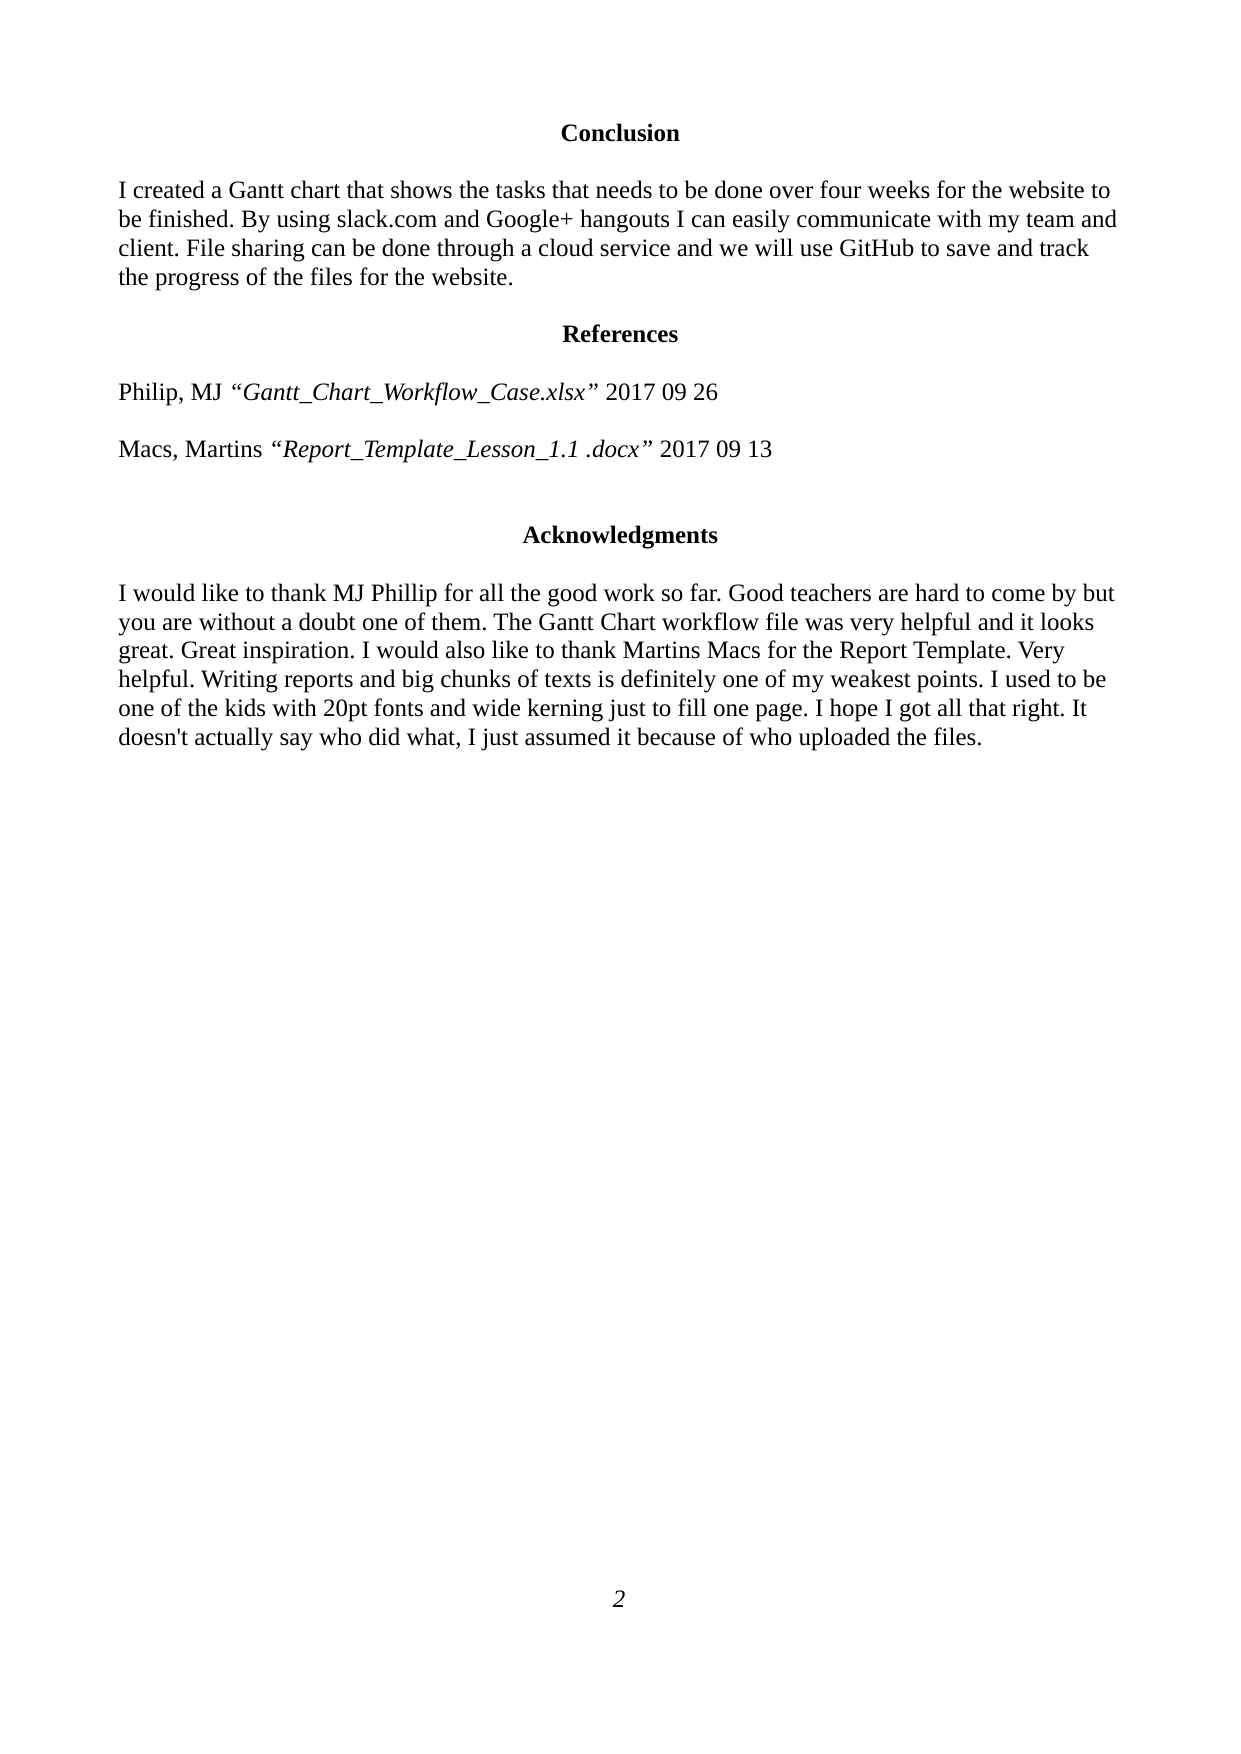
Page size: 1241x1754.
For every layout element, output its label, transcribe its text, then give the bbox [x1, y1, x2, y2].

text Acknowledgments [118, 521, 1122, 549]
text Macs, Martins “Report_Template_Lesson_1.1 .docx” 2017 09 13 [118, 434, 1122, 463]
text I would like to thank MJ Phillip for all the good work so far. Good teachers are hard to come by but you are without a doubt one of them. The Gantt Chart workflow file was very helpful and it looks great. Great inspiration. I would also like to thank Martins Macs for the Report Template. Very helpful. Writing reports and big chunks of texts is definitely one of my weakest points. I used to be one of the kids with 20pt fonts and wide kerning just to fill one page. I hope I got all that right. It doesn't actually say who did what, I just assumed it because of who uploaded the files. [118, 578, 1122, 751]
text 2 [118, 1584, 1122, 1613]
text Philip, MJ “Gantt_Chart_Workflow_Case.xlsx” 2017 09 26 [118, 377, 1122, 406]
text Conclusion [118, 118, 1122, 147]
text References [118, 319, 1122, 348]
text I created a Gantt chart that shows the tasks that needs to be done over four weeks for the website to be finished. By using slack.com and Google+ hangouts I can easily communicate with my team and client. File sharing can be done through a cloud service and we will use GitHub to save and track the progress of the files for the website. [118, 176, 1122, 291]
